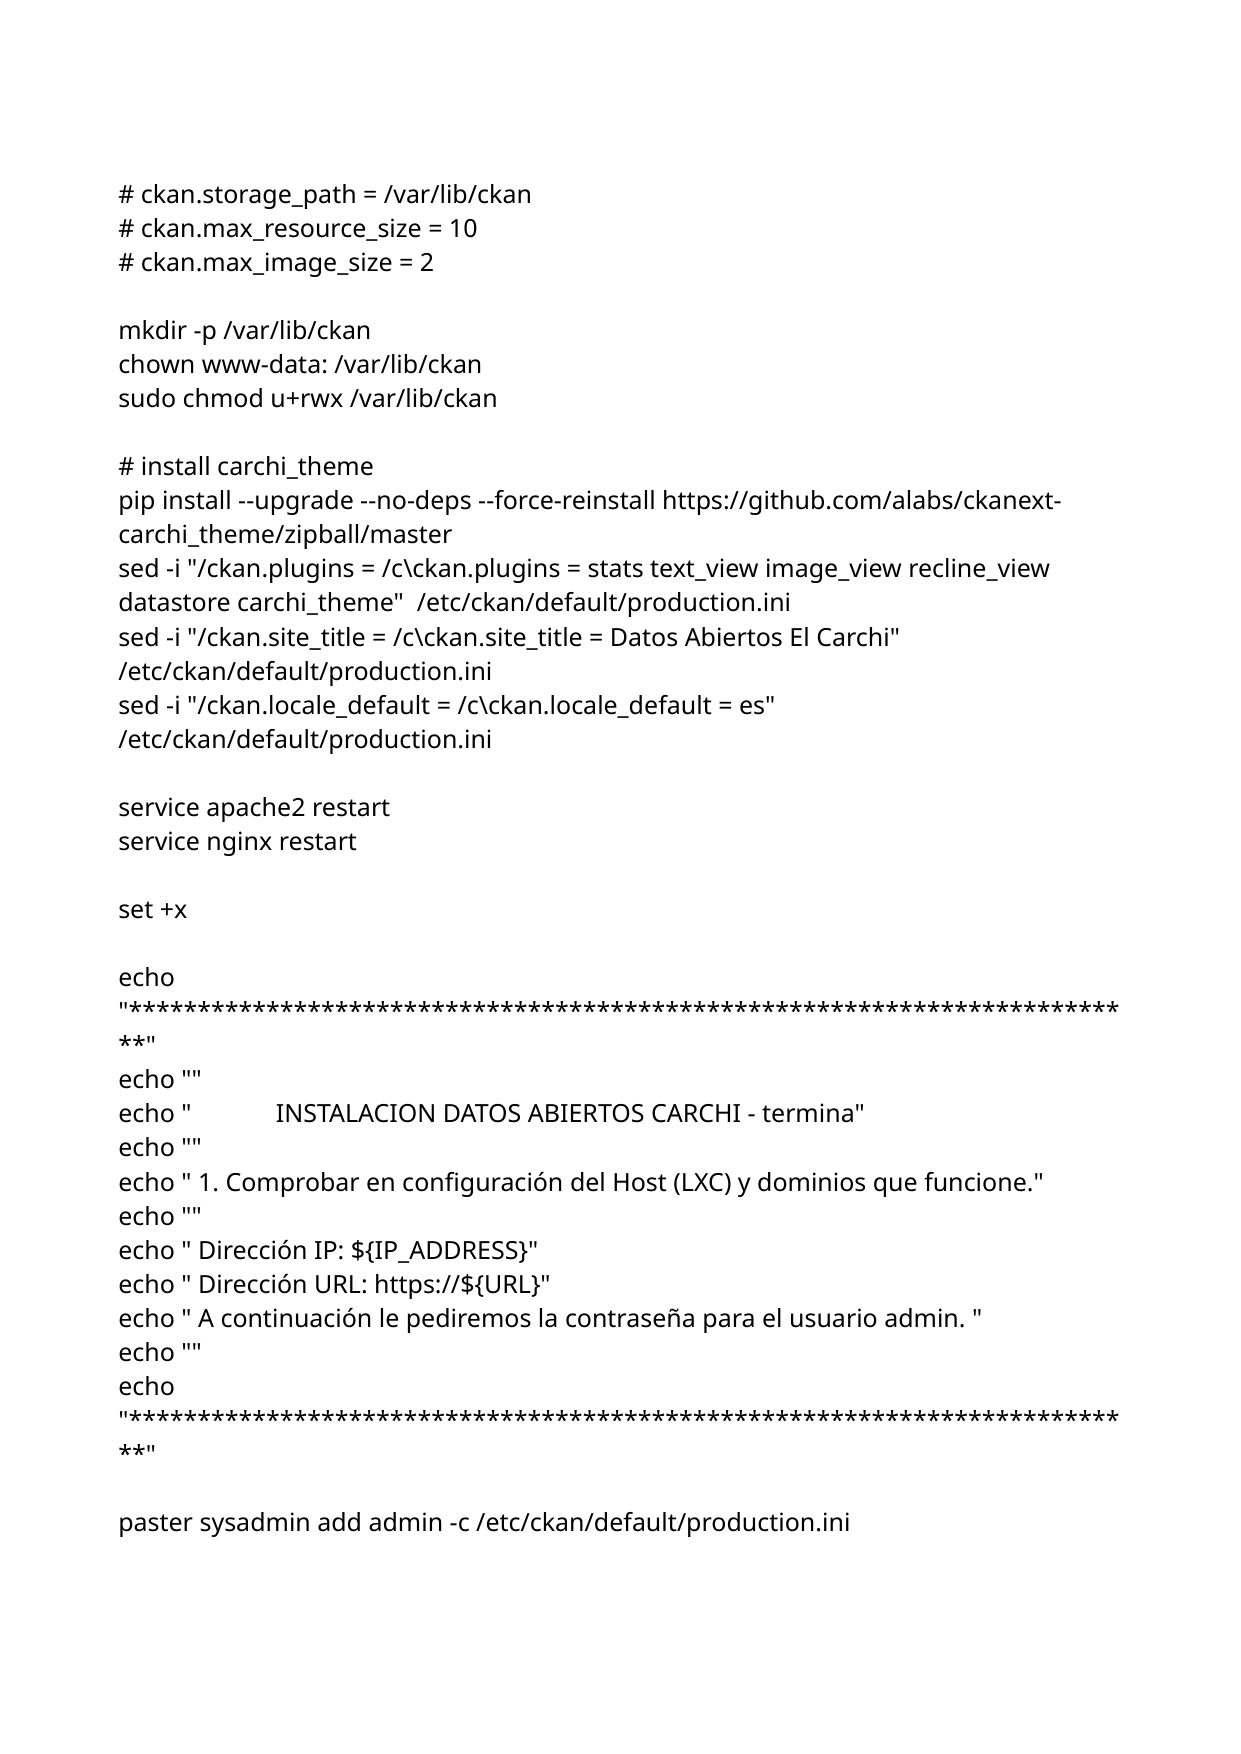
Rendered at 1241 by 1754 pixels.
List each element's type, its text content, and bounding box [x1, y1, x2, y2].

text echo "**************************************************************************" [118, 960, 1122, 1062]
text service apache2 restart [118, 789, 1122, 823]
text sed -i "/ckan.site_title = /c\ckan.site_title = Datos Abiertos El Carchi" /etc/ckan/default/production.ini [118, 619, 1122, 687]
text set +x [118, 892, 1122, 926]
text sudo chmod u+rwx /var/lib/ckan [118, 381, 1122, 415]
text echo " 1. Comprobar en configuración del Host (LXC) y dominios que funcione." [118, 1164, 1122, 1198]
text # install carchi_theme [118, 449, 1122, 483]
text # ckan.max_image_size = 2 [118, 244, 1122, 278]
text # ckan.max_resource_size = 10 [118, 210, 1122, 244]
text pip install --upgrade --no-deps --force-reinstall https://github.com/alabs/ckanext-carchi_theme/zipball/master [118, 483, 1122, 551]
text # ckan.storage_path = /var/lib/ckan [118, 176, 1122, 210]
text echo " INSTALACION DATOS ABIERTOS CARCHI - termina" [118, 1096, 1122, 1130]
text echo " Dirección URL: https://${URL}" [118, 1266, 1122, 1300]
text echo "" [118, 1062, 1122, 1096]
text service nginx restart [118, 823, 1122, 858]
text paster sysadmin add admin -c /etc/ckan/default/production.ini [118, 1505, 1122, 1539]
text echo " Dirección IP: ${IP_ADDRESS}" [118, 1232, 1122, 1266]
text mkdir -p /var/lib/ckan [118, 313, 1122, 347]
text sed -i "/ckan.plugins = /c\ckan.plugins = stats text_view image_view recline_view datastore carchi_theme" /etc/ckan/default/production.ini [118, 551, 1122, 619]
text echo "" [118, 1334, 1122, 1368]
text chown www-data: /var/lib/ckan [118, 347, 1122, 381]
text echo " A continuación le pediremos la contraseña para el usuario admin. " [118, 1300, 1122, 1334]
text echo "" [118, 1130, 1122, 1164]
text echo "**************************************************************************" [118, 1368, 1122, 1471]
text echo "" [118, 1198, 1122, 1232]
text sed -i "/ckan.locale_default = /c\ckan.locale_default = es" /etc/ckan/default/production.ini [118, 687, 1122, 755]
